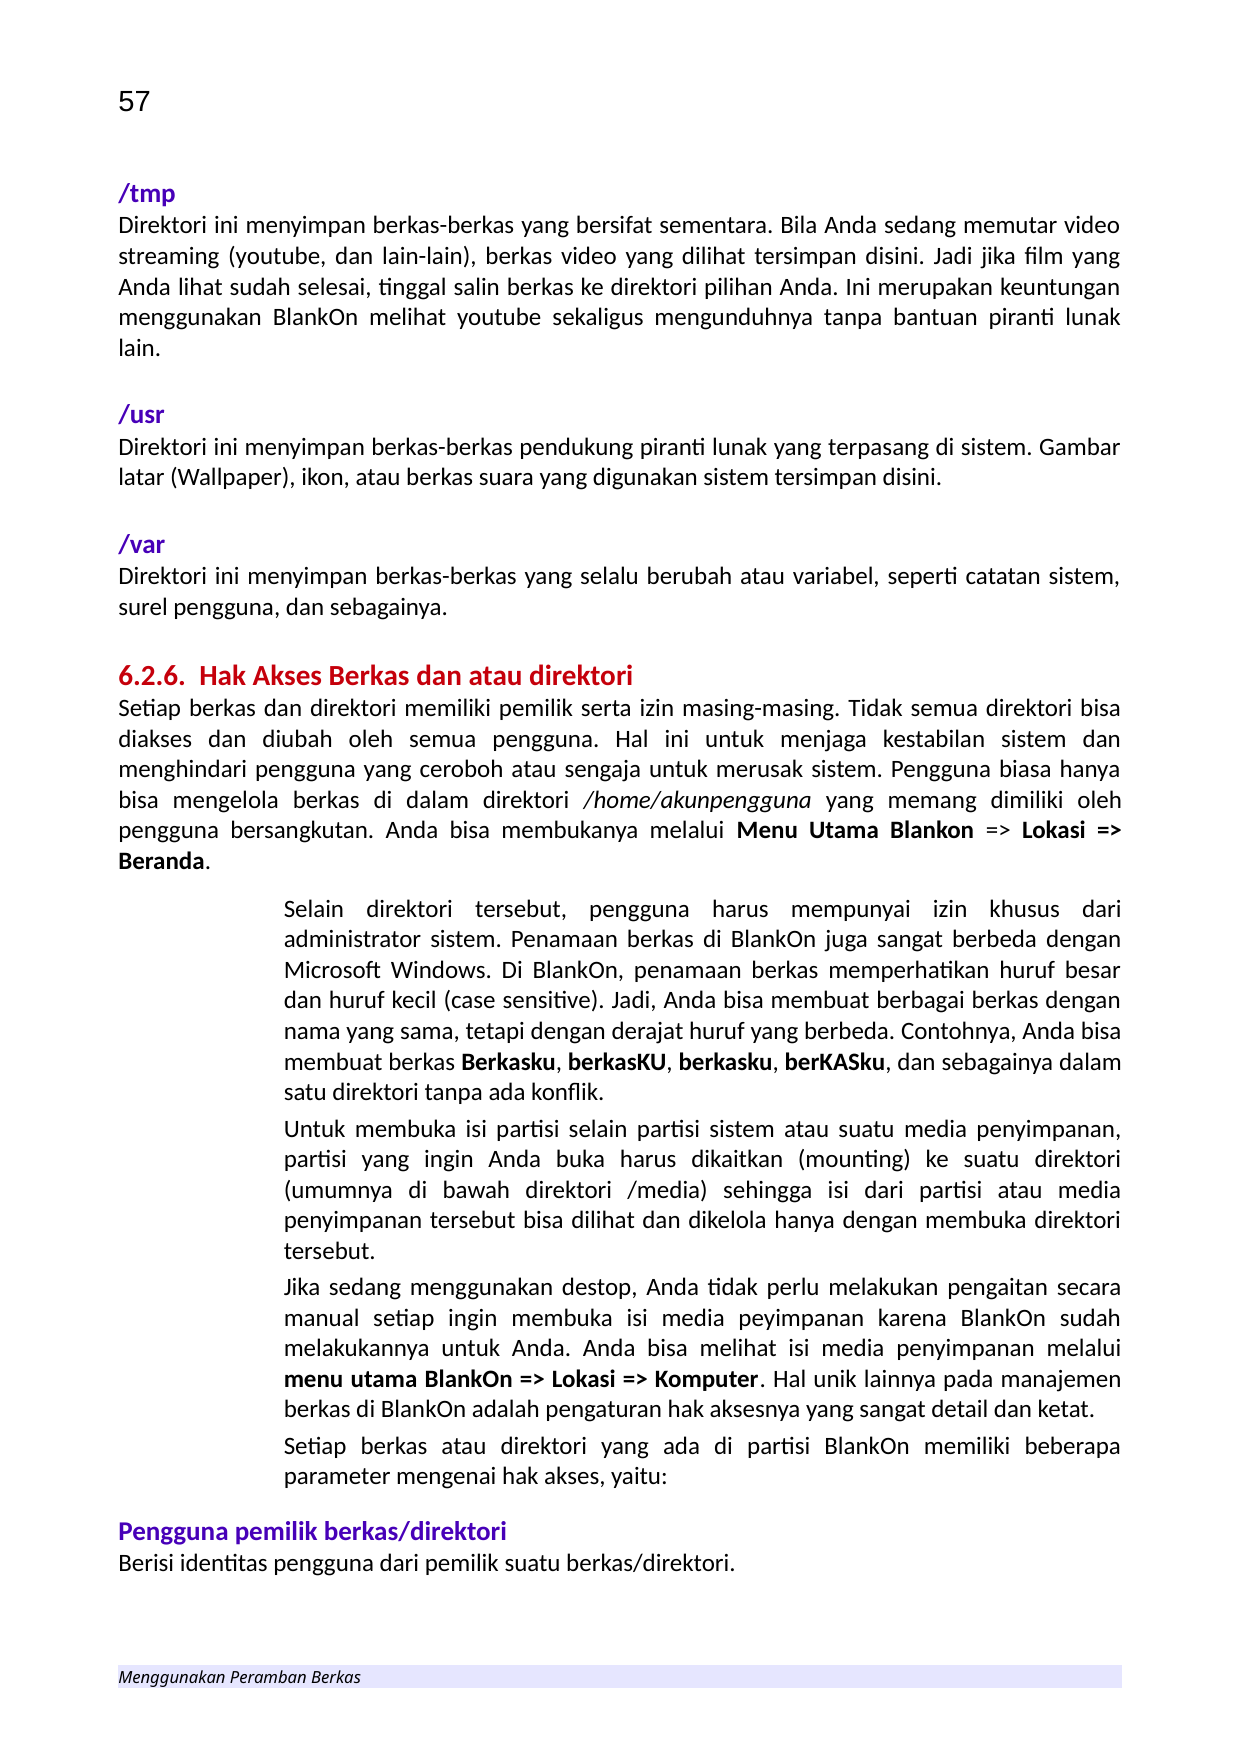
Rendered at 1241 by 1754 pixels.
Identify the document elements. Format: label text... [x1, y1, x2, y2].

text Direktori ini menyimpan berkas-berkas pendukung piranti lunak yang terpasang di sistem. Gambar latar (Wallpaper), ikon, atau berkas suara yang digunakan sistem tersimpan disini. [118, 431, 1122, 492]
subtitle Pengguna pemilik berkas/direktori [118, 1514, 1122, 1547]
text Jika sedang menggunakan destop, Anda tidak perlu melakukan pengaitan secara manual setiap ingin membuka isi media peyimpanan karena BlankOn sudah melakukannya untuk Anda. Anda bisa melihat isi media penyimpanan melalui menu utama BlankOn => Lokasi => Komputer. Hal unik lainnya pada manajemen berkas di BlankOn adalah pengaturan hak aksesnya yang sangat detail dan ketat. [283, 1271, 1122, 1424]
text Setiap berkas atau direktori yang ada di partisi BlankOn memiliki beberapa parameter mengenai hak akses, yaitu: [283, 1430, 1122, 1491]
text Direktori ini menyimpan berkas-berkas yang bersifat sementara. Bila Anda sedang memutar video streaming (youtube, dan lain-lain), berkas video yang dilihat tersimpan disini. Jadi jika film yang Anda lihat sudah selesai, tinggal salin berkas ke direktori pilihan Anda. Ini merupakan keuntungan menggunakan BlankOn melihat youtube sekaligus mengunduhnya tanpa bantuan piranti lunak lain. [118, 210, 1122, 362]
subtitle /usr [118, 398, 1122, 431]
subtitle /var [118, 527, 1122, 560]
text Untuk membuka isi partisi selain partisi sistem atau suatu media penyimpanan, partisi yang ingin Anda buka harus dikaitkan (mounting) ke suatu direktori (umumnya di bawah direktori /media) sehingga isi dari partisi atau media penyimpanan tersebut bisa dilihat dan dikelola hanya dengan membuka direktori tersebut. [283, 1113, 1122, 1265]
subtitle /tmp [118, 177, 1122, 210]
text Berisi identitas pengguna dari pemilik suatu berkas/direktori. [118, 1547, 1122, 1578]
text Setiap berkas dan direktori memiliki pemilik serta izin masing-masing. Tidak semua direktori bisa diakses dan diubah oleh semua pengguna. Hal ini untuk menjaga kestabilan sistem dan menghindari pengguna yang ceroboh atau sengaja untuk merusak sistem. Pengguna biasa hanya bisa mengelola berkas di dalam direktori /home/akunpengguna yang memang dimiliki oleh pengguna bersangkutan. Anda bisa membukanya melalui Menu Utama Blankon => Lokasi => Beranda. [118, 692, 1122, 875]
text Selain direktori tersebut, pengguna harus mempunyai izin khusus dari administrator sistem. Penamaan berkas di BlankOn juga sangat berbeda dengan Microsoft Windows. Di BlankOn, penamaan berkas memperhatikan huruf besar dan huruf kecil (case sensitive). Jadi, Anda bisa membuat berbagai berkas dengan nama yang sama, tetapi dengan derajat huruf yang berbeda. Contohnya, Anda bisa membuat berkas Berkasku, berkasKU, berkasku, berKASku, dan sebagainya dalam satu direktori tanpa ada konflik. [283, 893, 1122, 1107]
text Direktori ini menyimpan berkas-berkas yang selalu berubah atau variabel, seperti catatan sistem, surel pengguna, dan sebagainya. [118, 560, 1122, 621]
subtitle Hak Akses Berkas dan atau direktori [118, 657, 1122, 692]
